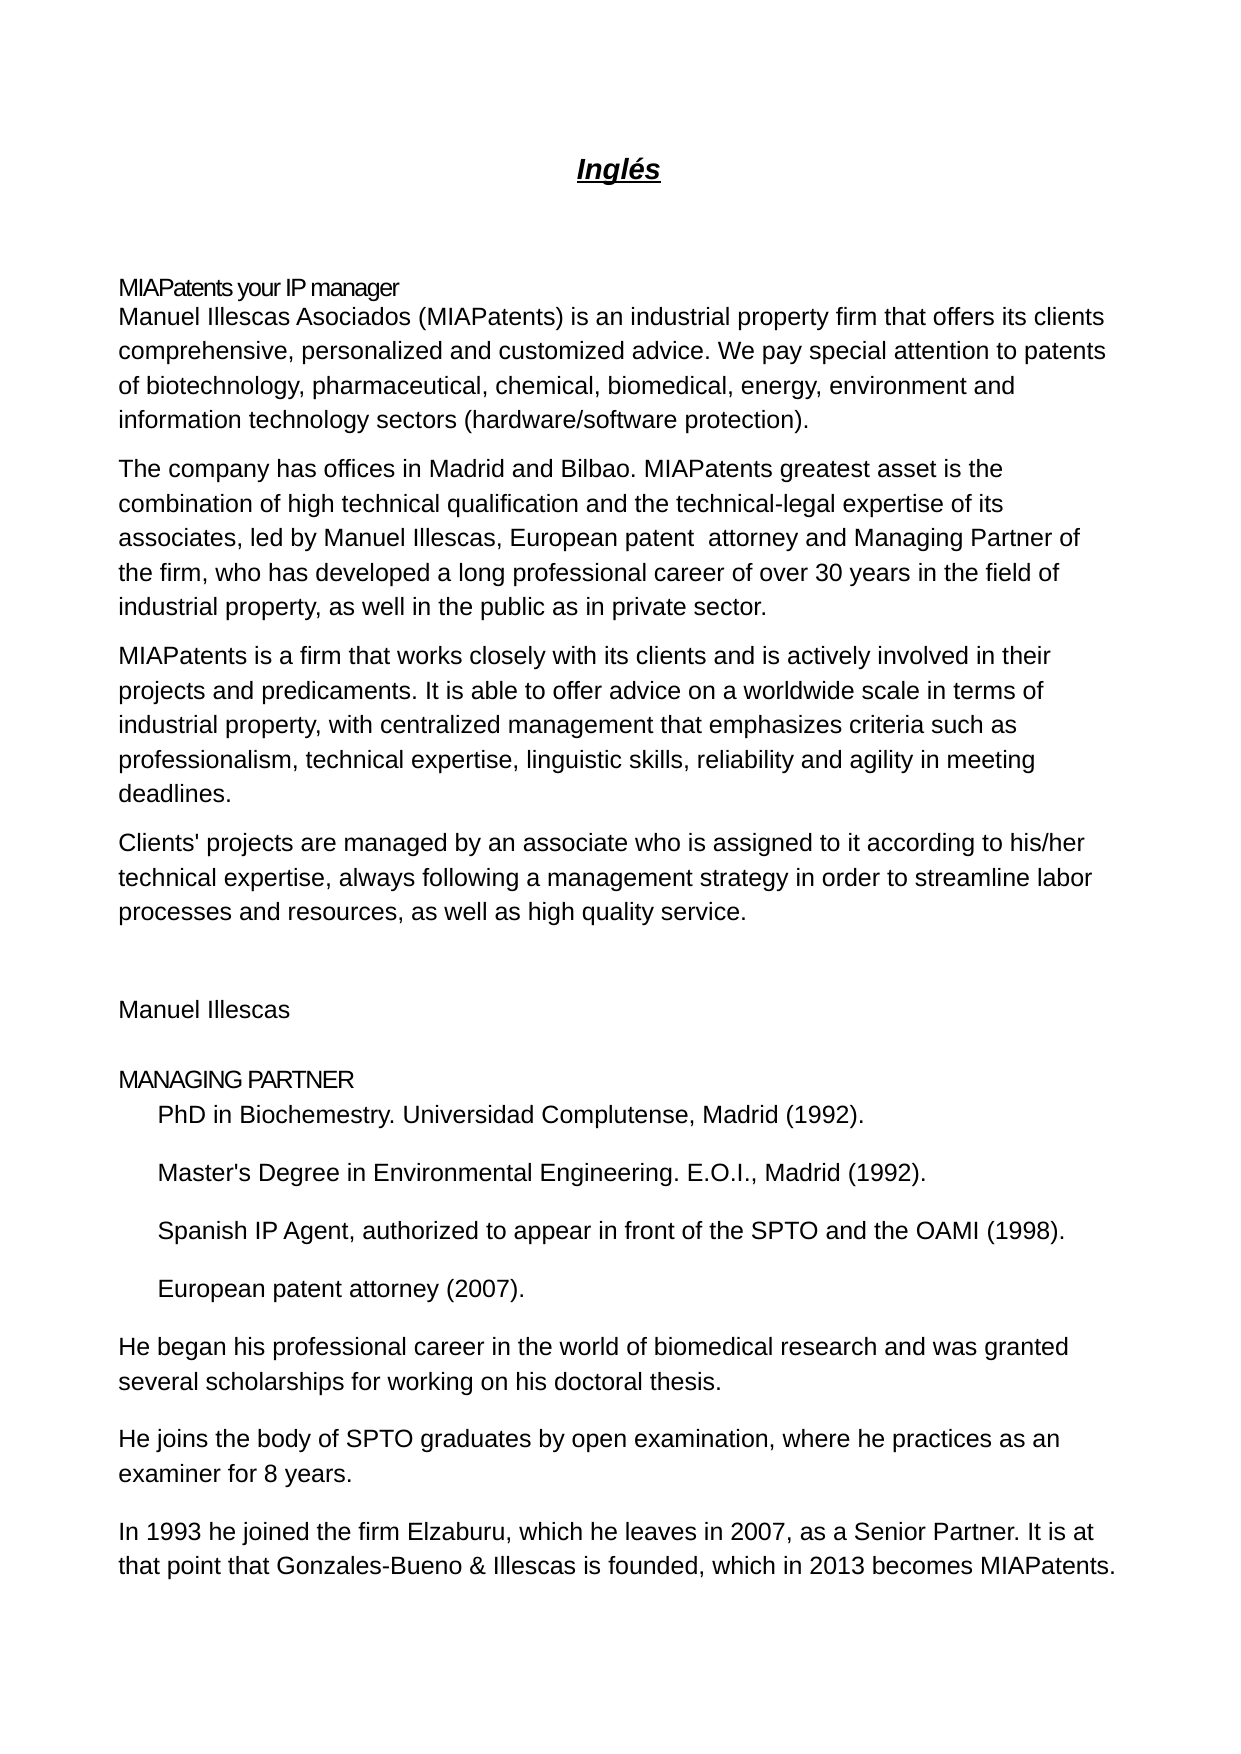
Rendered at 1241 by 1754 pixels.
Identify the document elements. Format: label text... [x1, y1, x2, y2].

subtitle MANAGING PARTNER [118, 1065, 1122, 1094]
text Manuel Illescas Asociados (MIAPatents) is an industrial property firm that offers its clients comprehensive, personalized and customized advice. We pay special attention to patents of biotechnology, pharmaceutical, chemical, biomedical, energy, environment and information technology sectors (hardware/software protection). [118, 302, 1122, 434]
text In 1993 he joined the firm Elzaburu, which he leaves in 2007, as a Senior Partner. It is at that point that Gonzales-Bueno & Illescas is founded, which in 2013 becomes MIAPatents. [118, 1517, 1122, 1580]
text MIAPatents is a firm that works closely with its clients and is actively involved in their projects and predicaments. It is able to offer advice on a worldwide scale in terms of industrial property, with centralized management that emphasizes criteria such as professionalism, technical expertise, linguistic skills, reliability and agility in meeting deadlines. [118, 641, 1122, 808]
text Clients' projects are managed by an associate who is assigned to it according to his/her technical expertise, always following a management strategy in order to streamline labor processes and resources, as well as high quality service. [118, 828, 1122, 926]
text He began his professional career in the world of biomedical research and was granted several scholarships for working on his doctoral thesis. [118, 1332, 1122, 1395]
text Inglés [118, 152, 1122, 185]
text Manuel Illescas [118, 995, 1122, 1024]
text He joins the body of SPTO graduates by open examination, where he practices as an examiner for 8 years. [118, 1424, 1122, 1488]
text The company has offices in Madrid and Bilbao. MIAPatents greatest asset is the combination of high technical qualification and the technical-legal expertise of its associates, led by Manuel Illescas, European patent attorney and Managing Partner of the firm, who has developed a long professional career of over 30 years in the field of industrial property, as well in the public as in private sector. [118, 454, 1122, 621]
text Spanish IP Agent, authorized to appear in front of the SPTO and the OAMI (1998). [157, 1216, 1122, 1245]
text PhD in Biochemestry. Universidad Complutense, Madrid (1992). [157, 1100, 1122, 1129]
text Master's Degree in Environmental Engineering. E.O.I., Madrid (1992). [157, 1158, 1122, 1187]
text European patent attorney (2007). [157, 1274, 1122, 1303]
subtitle MIAPatents your IP manager [118, 273, 1122, 302]
